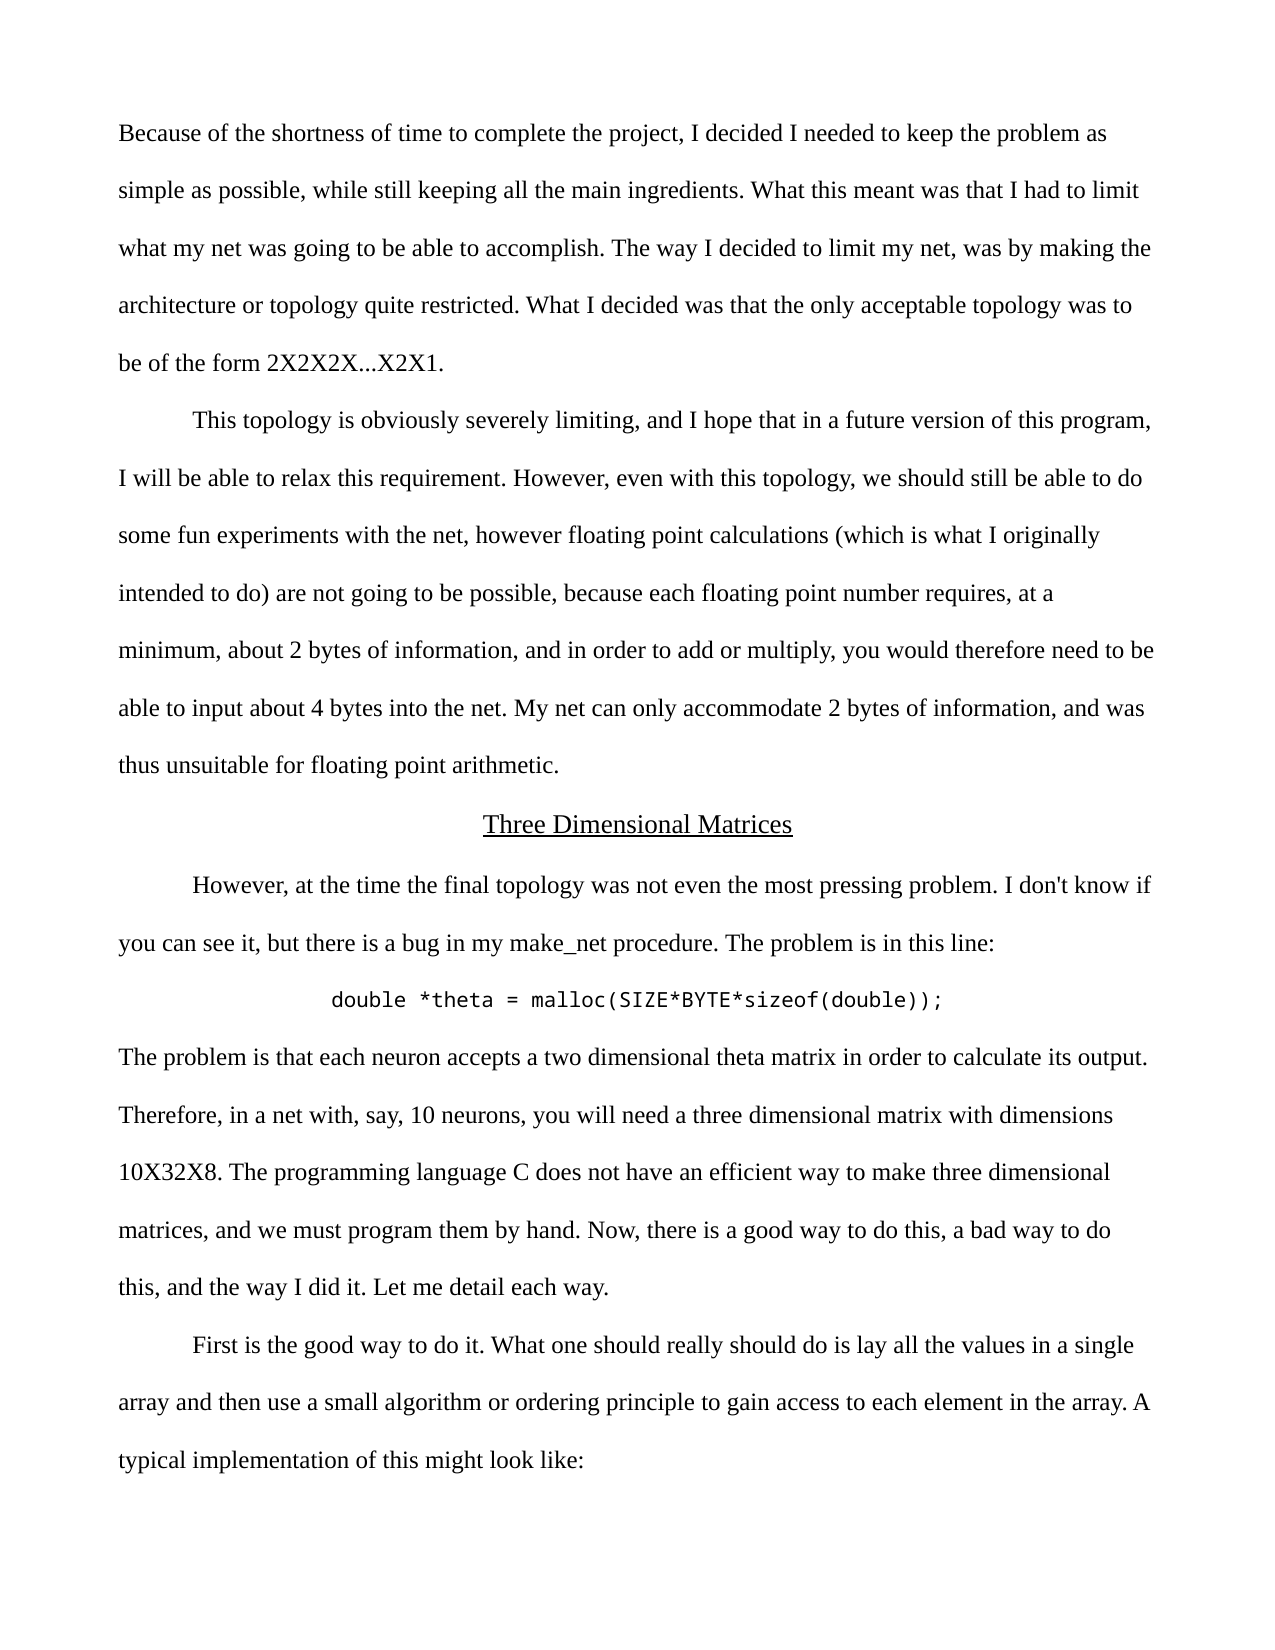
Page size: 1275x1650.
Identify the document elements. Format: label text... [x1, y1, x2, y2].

text The problem is that each neuron accepts a two dimensional theta matrix in order to calculate its output. Therefore, in a net with, say, 10 neurons, you will need a three dimensional matrix with dimensions 10X32X8. The programming language C does not have an efficient way to make three dimensional matrices, and we must program them by hand. Now, there is a good way to do this, a bad way to do this, and the way I did it. Let me detail each way. [118, 1042, 1157, 1301]
text First is the good way to do it. What one should really should do is lay all the values in a single array and then use a small algorithm or ordering principle to gain access to each element in the array. A typical implementation of this might look like: [118, 1330, 1157, 1473]
text Because of the shortness of time to complete the project, I decided I needed to keep the problem as simple as possible, while still keeping all the main ingredients. What this meant was that I had to limit what my net was going to be able to accomplish. The way I decided to limit my net, was by making the architecture or topology quite restricted. What I decided was that the only acceptable topology was to be of the form 2X2X2X...X2X1. [118, 118, 1157, 377]
text double *theta = malloc(SIZE*BYTE*sizeof(double)); [118, 985, 1157, 1014]
text This topology is obviously severely limiting, and I hope that in a future version of this program, I will be able to relax this requirement. However, even with this topology, we should still be able to do some fun experiments with the net, however floating point calculations (which is what I originally intended to do) are not going to be possible, because each floating point number requires, at a minimum, about 2 bytes of information, and in order to add or multiply, you would therefore need to be able to input about 4 bytes into the net. My net can only accommodate 2 bytes of information, and was thus unsuitable for floating point arithmetic. [118, 406, 1157, 779]
text Three Dimensional Matrices [118, 808, 1157, 839]
text However, at the time the final topology was not even the most pressing problem. I don't know if you can see it, but there is a bug in my make_net procedure. The problem is in this line: [118, 870, 1157, 957]
